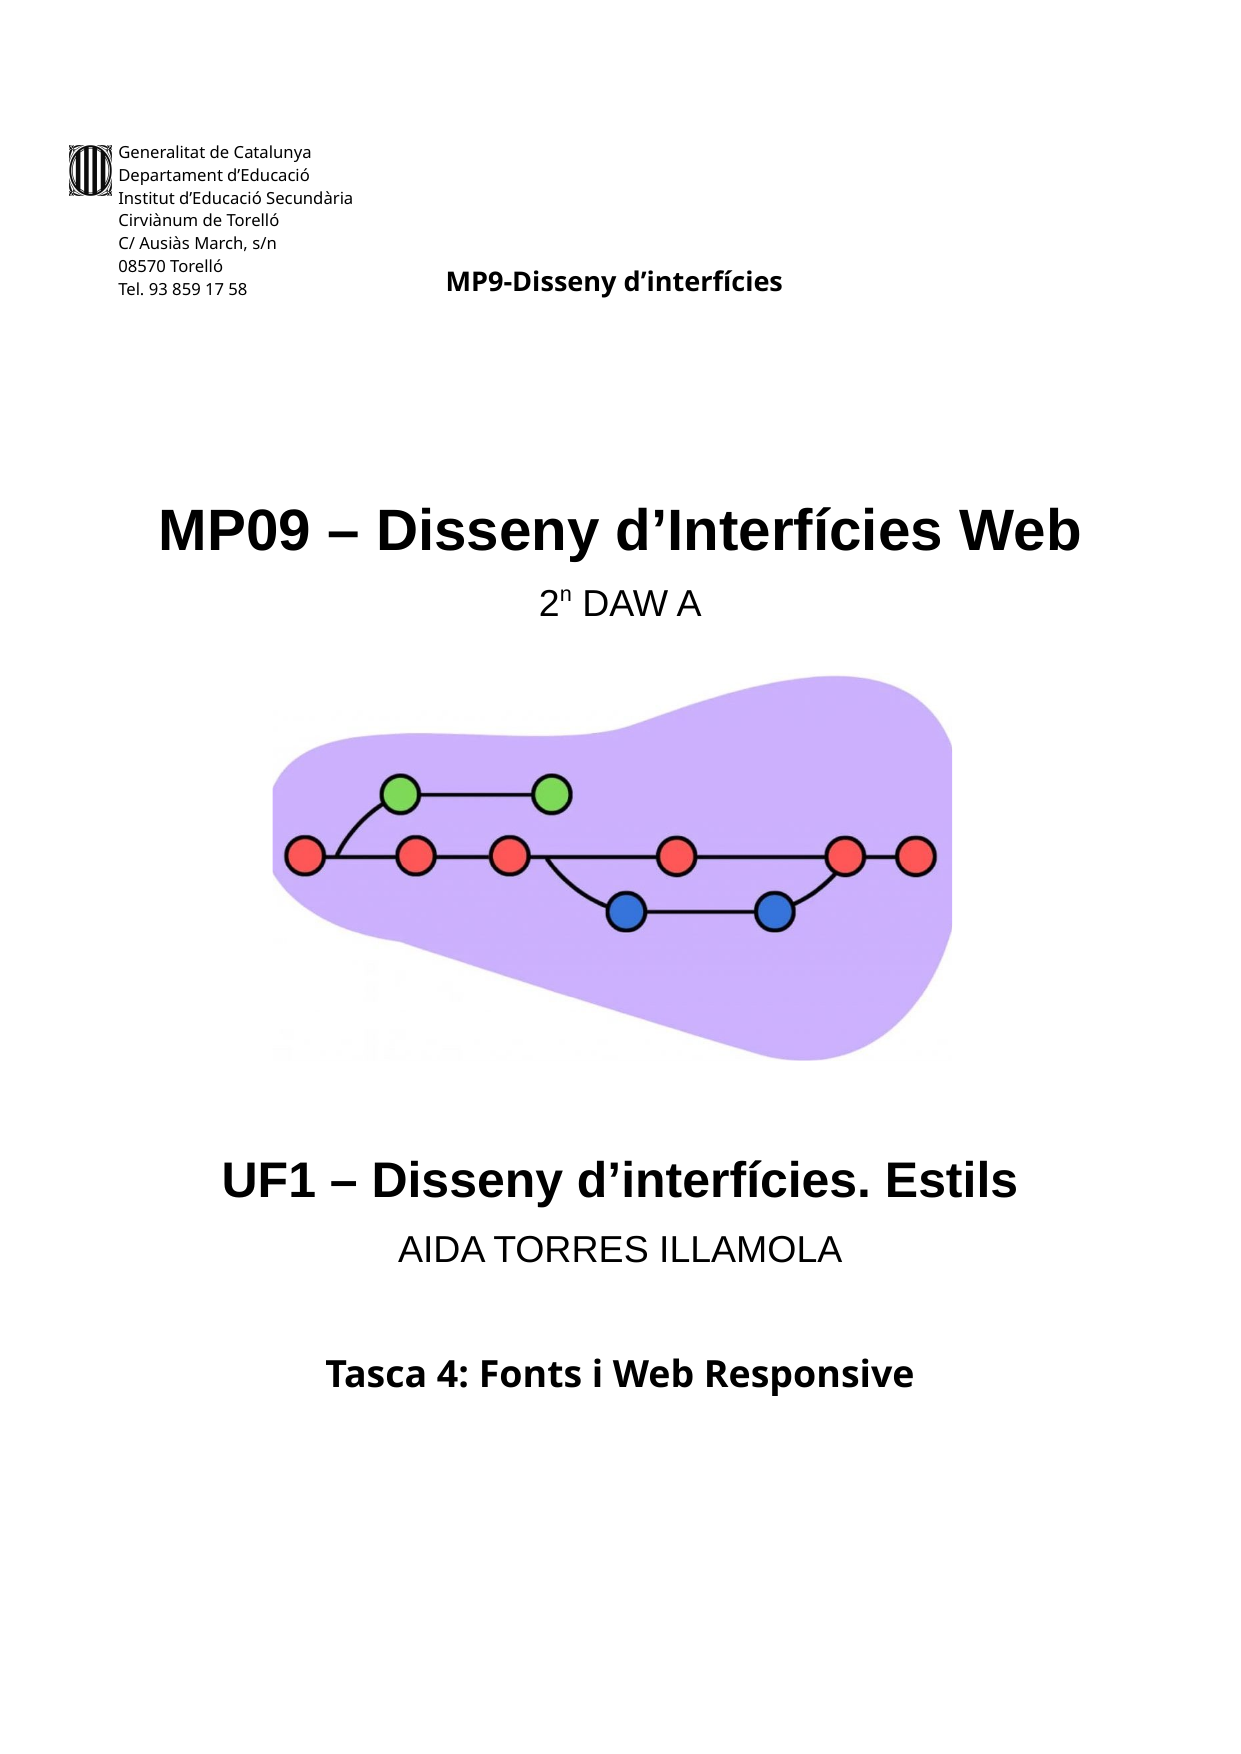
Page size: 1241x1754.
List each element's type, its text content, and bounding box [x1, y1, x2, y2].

subtitle UF1 – Disseny d’interfícies. Estils [118, 1151, 1122, 1208]
picture [272, 673, 953, 1061]
picture [69, 145, 112, 196]
subtitle 2n DAW A [118, 582, 1122, 625]
title MP09 – Disseny d’Interfícies Web [118, 496, 1122, 563]
subtitle AIDA TORRES ILLAMOLA [118, 1227, 1122, 1270]
text Tasca 4: Fonts i Web Responsive [118, 1347, 1122, 1398]
